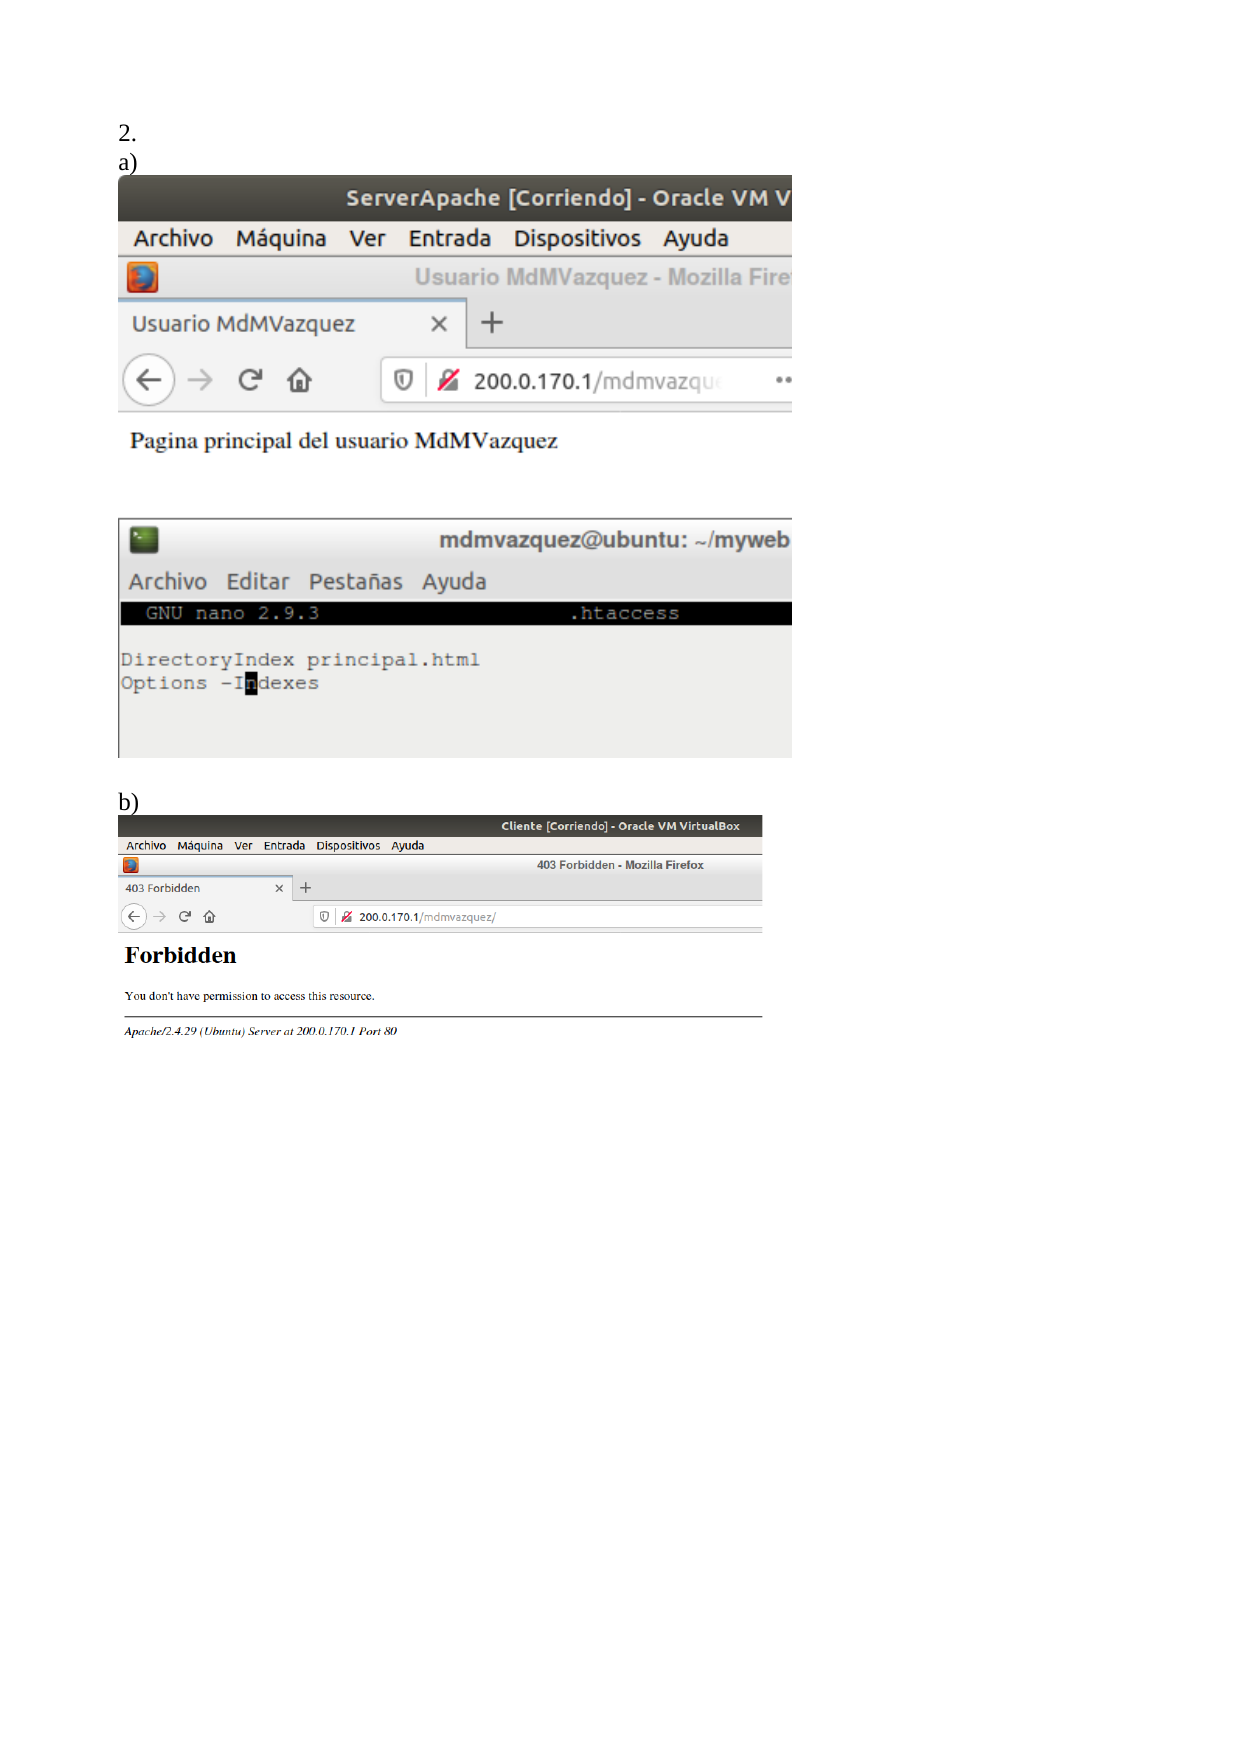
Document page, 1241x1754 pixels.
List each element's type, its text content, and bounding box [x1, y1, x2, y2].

text a) [118, 147, 1122, 176]
text 2. [118, 118, 1122, 147]
picture [118, 815, 763, 1052]
text b) [118, 787, 1122, 815]
picture [118, 175, 792, 758]
